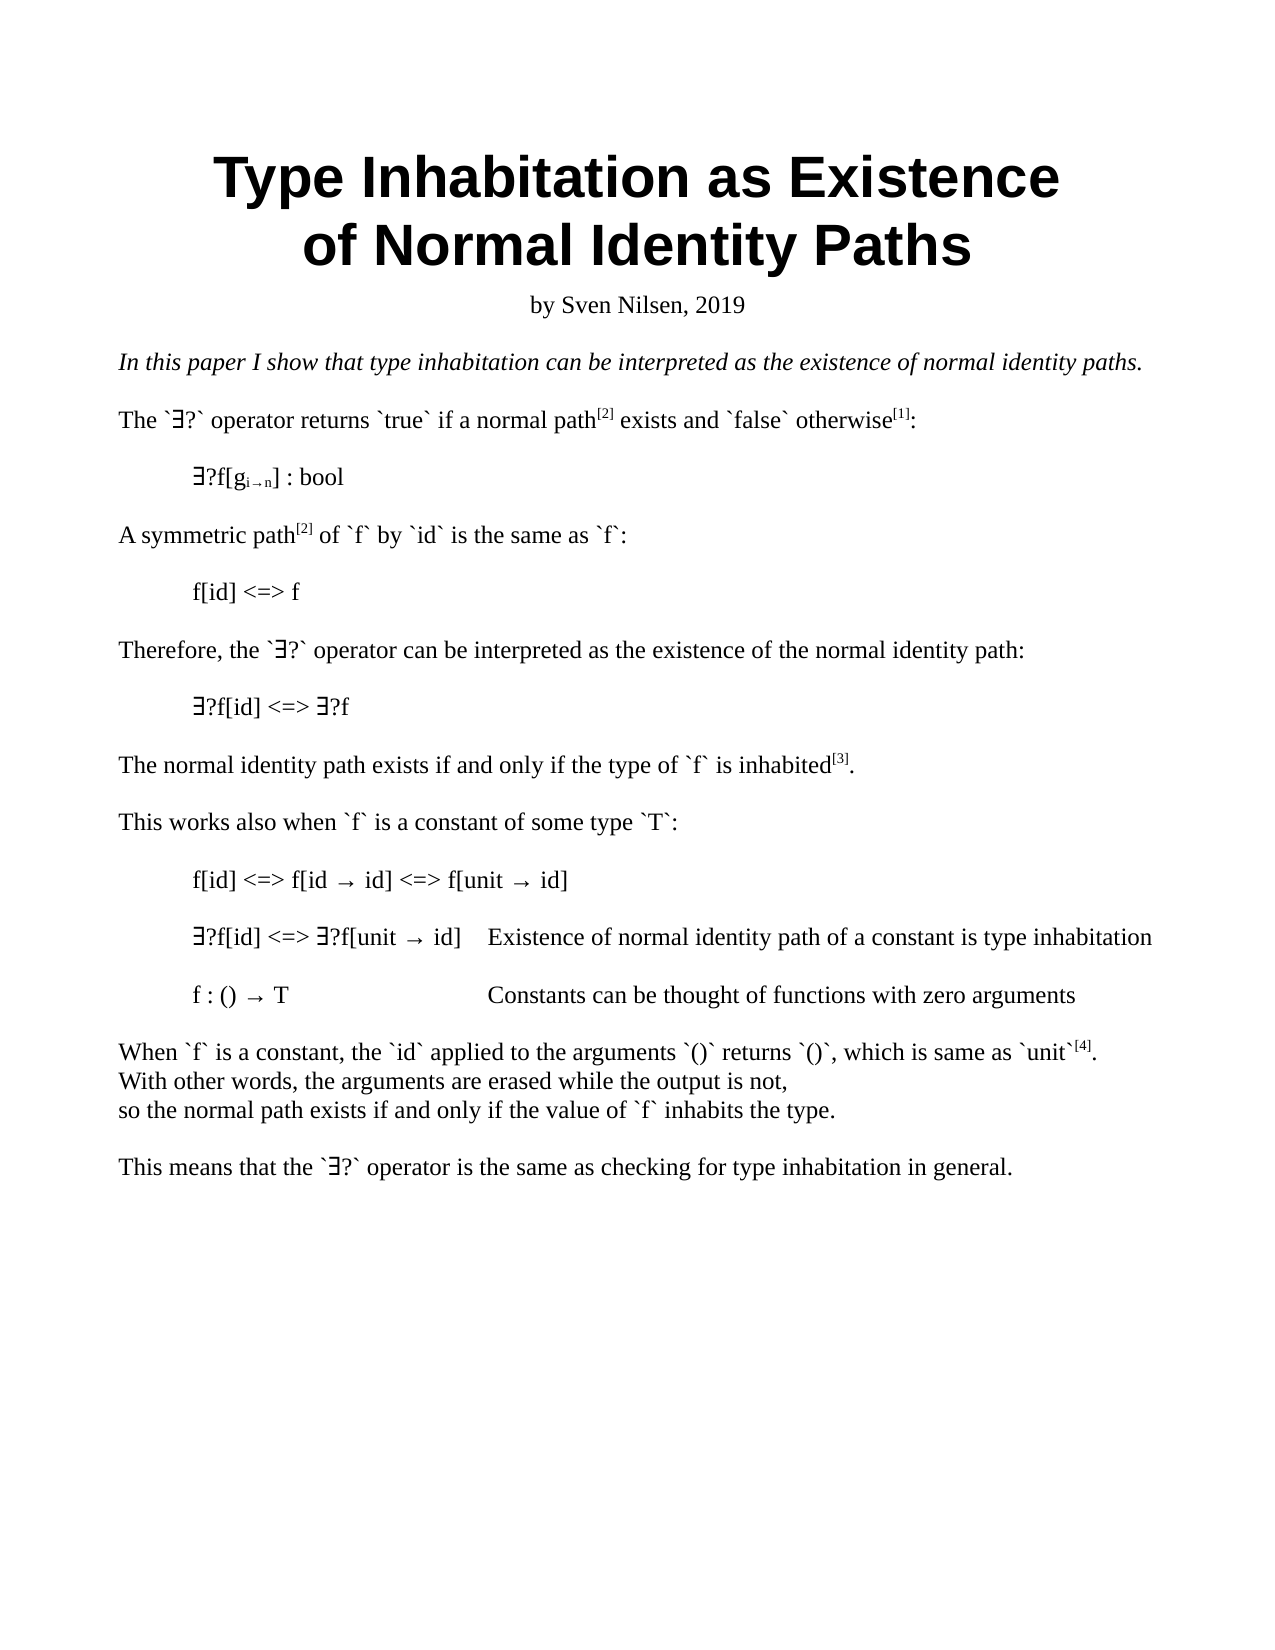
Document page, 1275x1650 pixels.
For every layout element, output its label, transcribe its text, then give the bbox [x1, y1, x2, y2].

title Type Inhabitation as Existence of Normal Identity Paths [118, 143, 1157, 277]
text Therefore, the `∃?` operator can be interpreted as the existence of the normal identity path: [118, 635, 1157, 663]
text A symmetric path[2] of `f` by `id` is the same as `f`: [118, 520, 1157, 548]
text f[id] <=> f [118, 577, 1157, 606]
text ∃?f[id] <=> ∃?f[unit → id] Existence of normal identity path of a constant is type inhabitation [118, 922, 1157, 951]
text With other words, the arguments are erased while the output is not, so the normal path exists if and only if the value of `f` inhabits the type. [118, 1066, 1157, 1123]
text This means that the `∃?` operator is the same as checking for type inhabitation in general. [118, 1152, 1157, 1181]
text This works also when `f` is a constant of some type `T`: [118, 807, 1157, 836]
text ∃?f[gi→n] : bool [118, 462, 1157, 491]
text In this paper I show that type inhabitation can be interpreted as the existence of normal identity paths. [118, 347, 1157, 376]
text The normal identity path exists if and only if the type of `f` is inhabited[3]. [118, 750, 1157, 778]
text f : () → T Constants can be thought of functions with zero arguments [118, 980, 1157, 1008]
text When `f` is a constant, the `id` applied to the arguments `()` returns `()`, which is same as `unit`[4]. [118, 1037, 1157, 1066]
text f[id] <=> f[id → id] <=> f[unit → id] [118, 865, 1157, 893]
text by Sven Nilsen, 2019 [118, 290, 1157, 318]
text The `∃?` operator returns `true` if a normal path[2] exists and `false` otherwise[1]: [118, 405, 1157, 433]
text ∃?f[id] <=> ∃?f [118, 692, 1157, 721]
